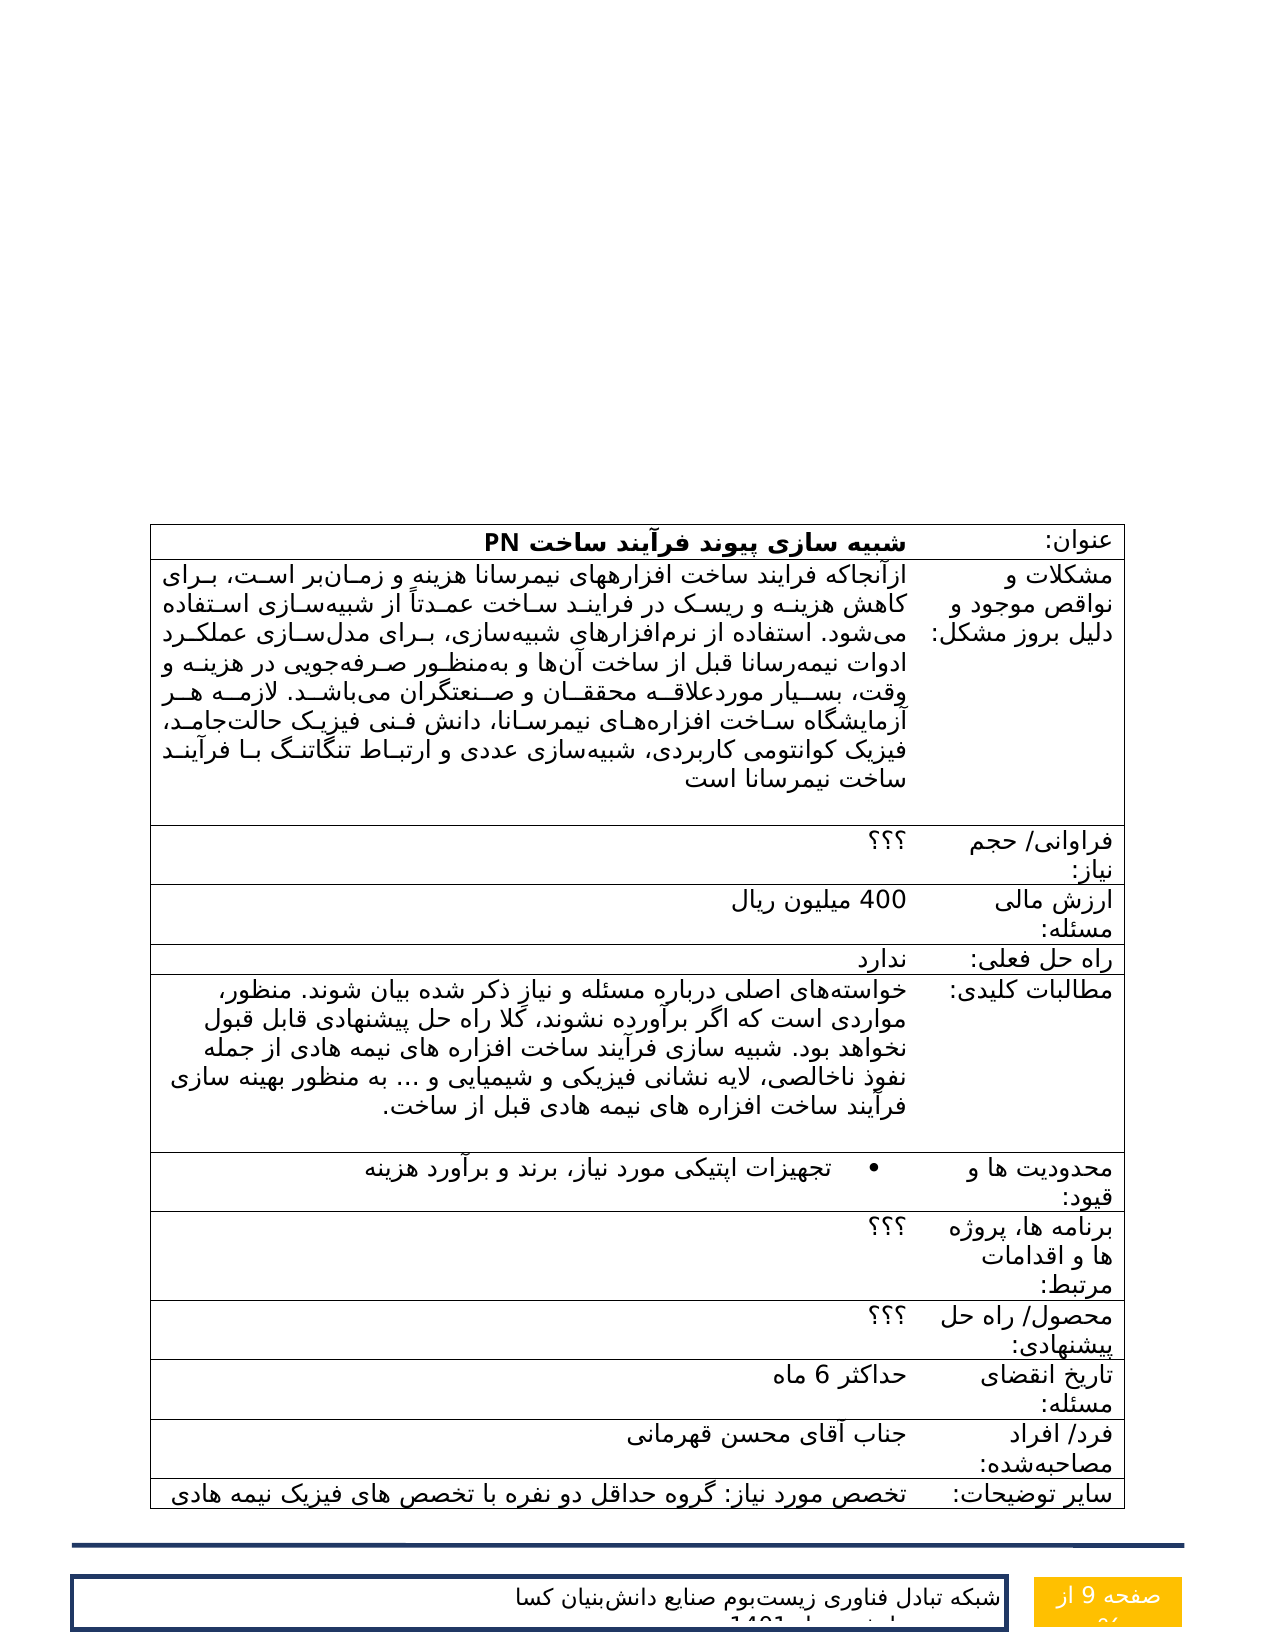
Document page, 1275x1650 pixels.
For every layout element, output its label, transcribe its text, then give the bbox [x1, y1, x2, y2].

table_cell برنامه ها، پروژه ها و اقدامات مرتبط: [918, 1212, 1124, 1300]
table_cell 400 میلیون ریال [151, 885, 918, 943]
table_cell مشکلات و نواقص موجود و دلیل بروز مشکل: [918, 560, 1124, 825]
table_cell ندارد [151, 945, 918, 974]
table_cell خواسته‌های اصلی درباره مسئله و نیازِ ذکر شده بیان شوند. منظور، مواردی است که اگر برآورده نشوند، کلا راه حل پیشنهادی قابل قبول نخواهد بود. شبیه سازی فرآیند ساخت افزاره های نیمه هادی از جمله نفوذ ناخالصی، لایه نشانی فیزیکی و شیمیایی و ... به منظور بهینه سازی فرآیند ساخت افزاره های نیمه هادی قبل از ساخت. [151, 975, 918, 1152]
table_cell سایر توضیحات: [918, 1479, 1124, 1508]
table_cell فرد/ افراد مصاحبه‌شده: [918, 1420, 1124, 1478]
table_cell مطالبات کلیدی: [918, 975, 1124, 1152]
table_header عنوان: [918, 525, 1124, 559]
table_cell تجهیزات اپتیکی مورد نیاز، برند و برآورد هزینه [151, 1153, 918, 1211]
table_cell جناب آقای محسن قهرمانی [151, 1420, 918, 1478]
table_cell حداکثر 6 ماه [151, 1360, 918, 1418]
table_cell ارزش مالی مسئله: [918, 885, 1124, 943]
table_cell ؟؟؟ [151, 826, 918, 884]
table_header شبیه سازی پیوند فرآیند ساخت PN [151, 525, 918, 559]
table_cell ؟؟؟ [151, 1212, 918, 1300]
table_cell تاریخ انقضای مسئله: [918, 1360, 1124, 1418]
table_cell محصول/ راه حل پیشنهادی: [918, 1301, 1124, 1359]
table_cell تخصص مورد نیاز: گروه حداقل دو نفره با تخصص های فیزیک نیمه هادی [151, 1479, 918, 1508]
table_cell ؟؟؟ [151, 1301, 918, 1359]
table_cell فراوانی/ حجم نیاز: [918, 826, 1124, 884]
table_cell محدودیت ها و قیود: [918, 1153, 1124, 1211]
table_cell ازآنجاکه فرایند ساخت افزاره­های نیم­رسانا هزینه و زمان‌بر است، برای کاهش هزینه و ریسک در فرایند ساخت عمدتاً از شبیه‌سازی استفاده می‌شود. استفاده از نرم‌افزارهای شبیه‌سازی، برای مدل‌سازی عملکرد ادوات نیمه‌رسانا قبل از ساخت آن‌ها و به‌منظور صرفه‌جویی در هزینه و وقت، بسیار موردعلاقه محققان و صنعتگران می‌باشد. لازمه هر آزمایشگاه ساخت افزاره‌های نیم­رسانا، دانش فنی فیزیک حالت‌جامد، فیزیک کوانتومی کاربردی، شبیه‌سازی عددی و ارتباط تنگاتنگ با فرآیند ساخت نیم­رسانا است [151, 560, 918, 825]
table_cell راه حل فعلی: [918, 945, 1124, 974]
